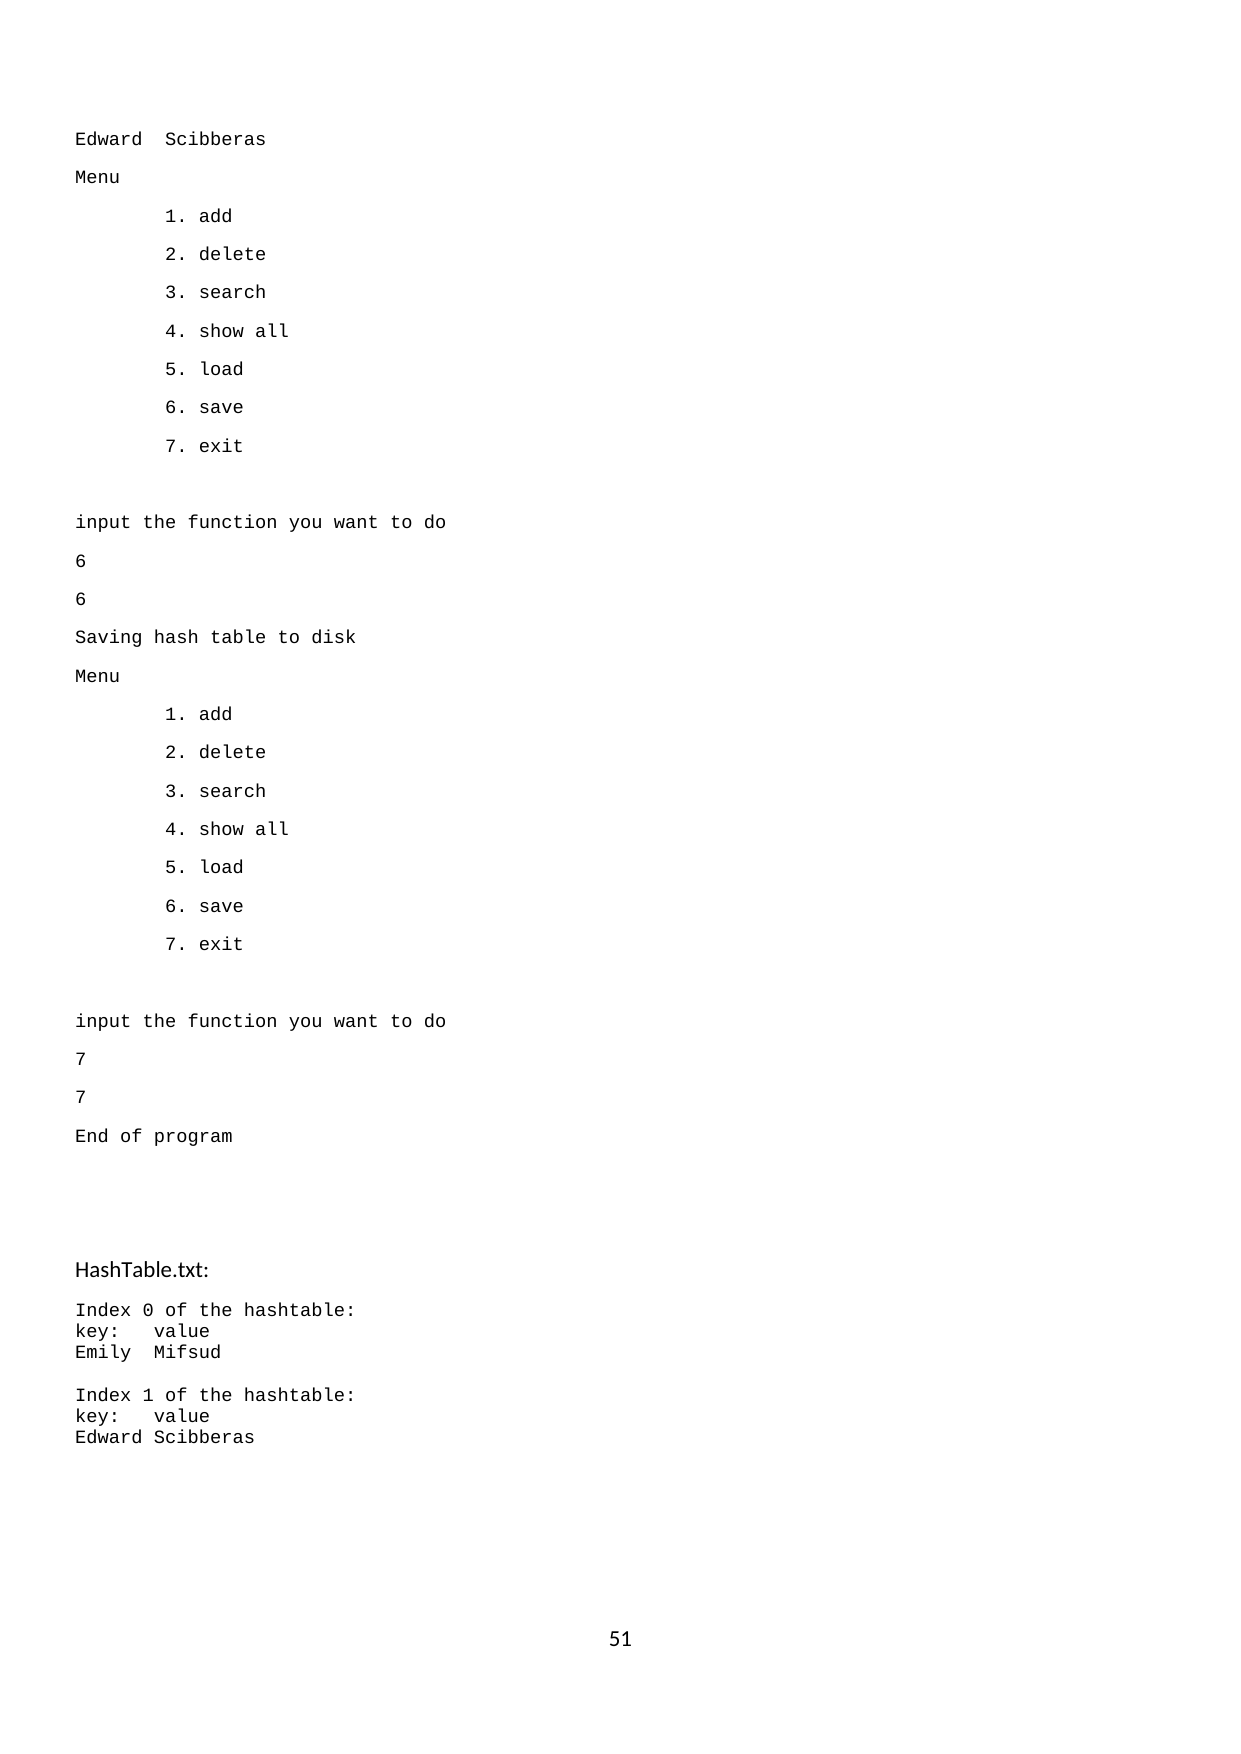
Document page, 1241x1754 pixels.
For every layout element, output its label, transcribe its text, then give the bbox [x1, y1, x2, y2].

text 7. exit [75, 436, 1165, 458]
text 4. show all [75, 820, 1165, 841]
text 1. add [75, 705, 1165, 726]
text HashTable.txt: [75, 1255, 1165, 1283]
text Menu [75, 666, 1165, 688]
text 6 [75, 551, 1165, 573]
text input the function you want to do [75, 1011, 1165, 1033]
text Index 0 of the hashtable: key: value Emily Mifsud Index 1 of the hashtable: key: value Edward Scibberas [75, 1300, 1165, 1449]
text 3. search [75, 781, 1165, 803]
text 5. load [75, 360, 1165, 381]
text Edward Scibberas [75, 130, 1165, 151]
text 1. add [75, 206, 1165, 228]
text 2. delete [75, 743, 1165, 764]
text 2. delete [75, 245, 1165, 266]
text Saving hash table to disk [75, 628, 1165, 649]
text 4. show all [75, 321, 1165, 343]
text input the function you want to do [75, 513, 1165, 534]
text 5. load [75, 858, 1165, 879]
text End of program [75, 1126, 1165, 1148]
text 6. save [75, 398, 1165, 419]
text 7 [75, 1050, 1165, 1071]
text 7 [75, 1088, 1165, 1109]
text Menu [75, 168, 1165, 189]
text 6. save [75, 896, 1165, 918]
text 6 [75, 590, 1165, 611]
text 3. search [75, 283, 1165, 304]
text 7. exit [75, 935, 1165, 956]
